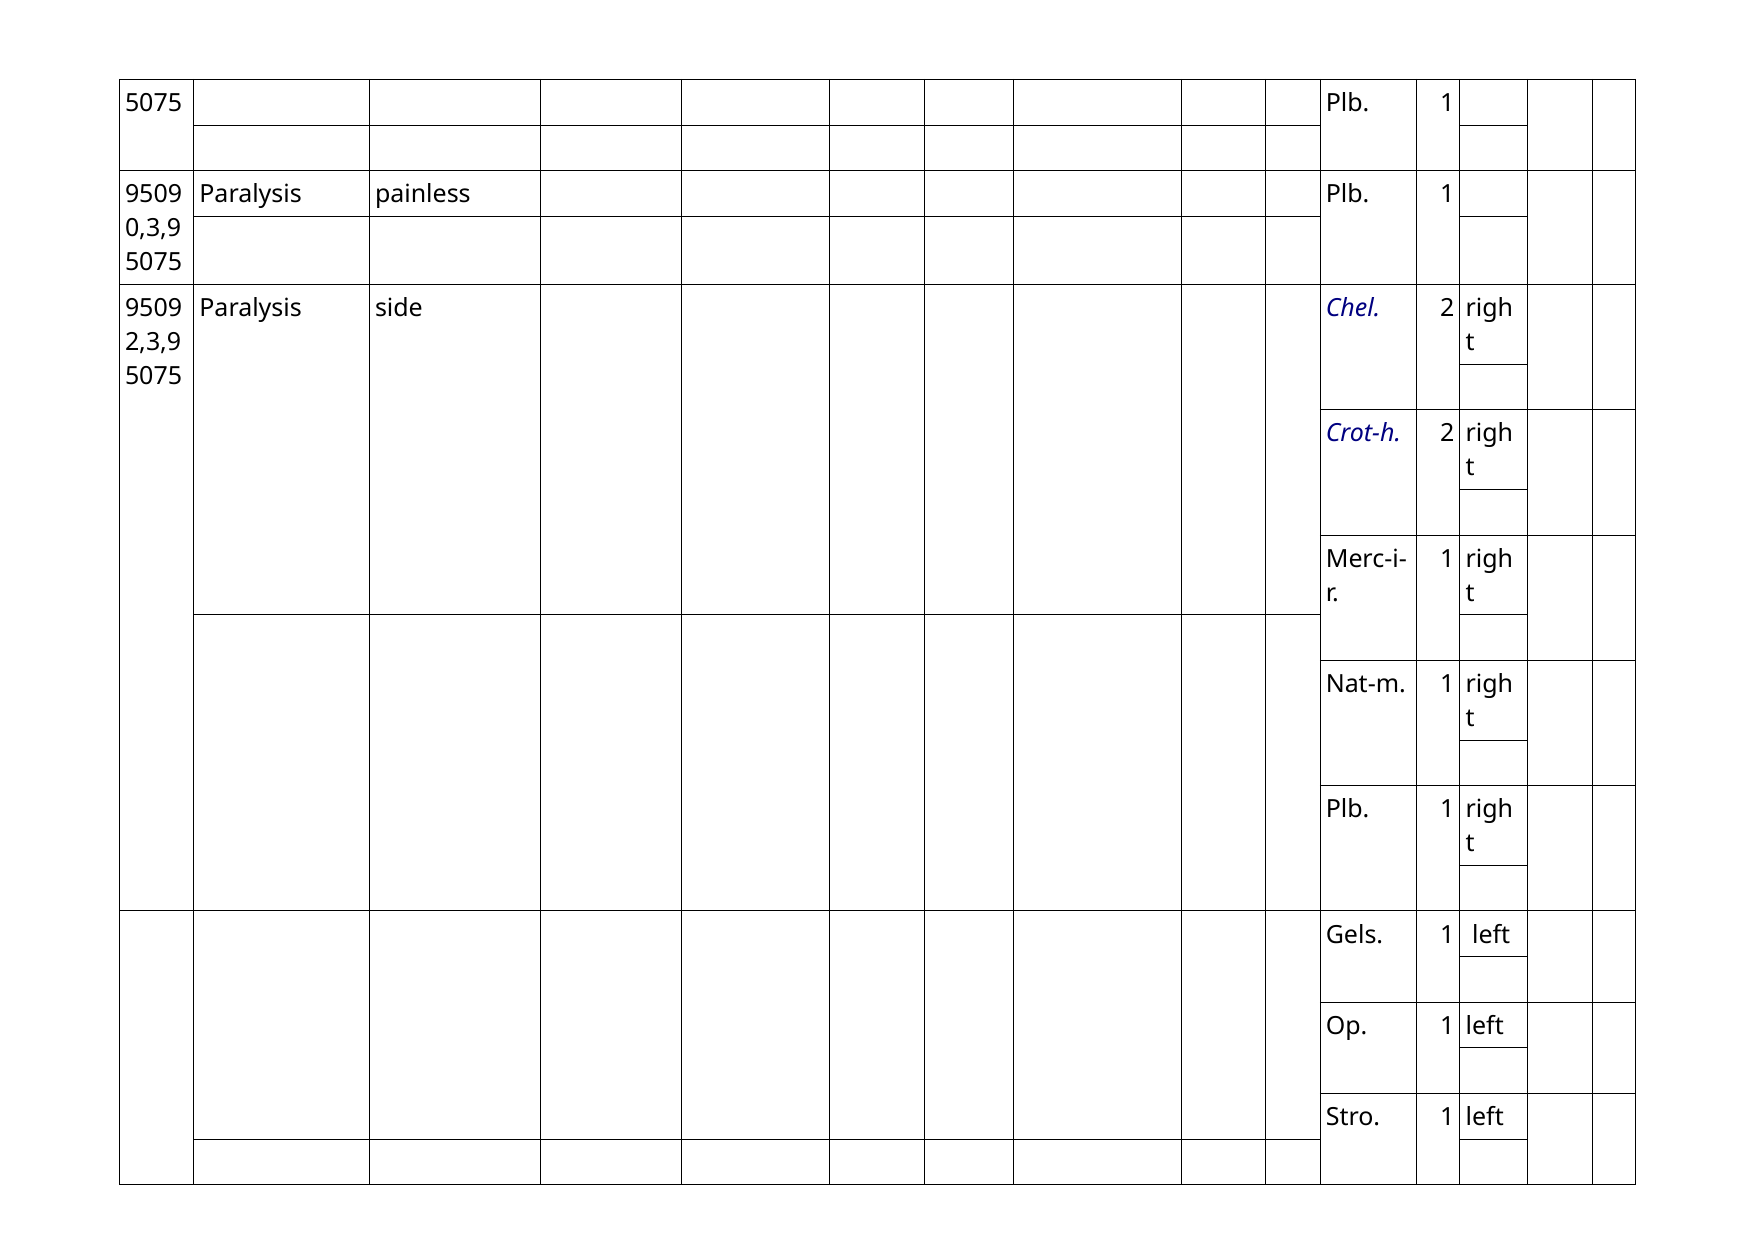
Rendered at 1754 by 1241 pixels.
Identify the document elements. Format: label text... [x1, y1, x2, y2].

table_cell 1 [1417, 80, 1459, 170]
table_cell [1528, 171, 1592, 284]
table_cell 1 [1417, 1094, 1459, 1184]
table_cell [682, 1140, 829, 1184]
table_cell [541, 126, 681, 170]
table_cell 5075 [120, 80, 193, 170]
table_cell [1182, 171, 1265, 216]
table_cell Plb. [1321, 80, 1416, 170]
table_cell [1528, 661, 1592, 785]
table_cell [1460, 490, 1527, 534]
table_cell [682, 217, 829, 284]
table_cell [194, 126, 369, 170]
table_cell 1 [1417, 911, 1459, 1002]
table_cell [925, 1140, 1013, 1184]
table_cell Plb. [1321, 171, 1416, 284]
table_cell [1528, 786, 1592, 910]
table_cell [925, 171, 1013, 216]
table_cell [370, 911, 540, 1138]
table_cell [1593, 1003, 1635, 1093]
table_cell [1460, 1140, 1527, 1184]
table_cell [1014, 171, 1181, 216]
table_cell [370, 1140, 540, 1184]
table_cell left [1460, 911, 1527, 956]
table_cell [194, 1140, 369, 1184]
table_cell [1266, 285, 1320, 614]
table_cell [1528, 1003, 1592, 1093]
table_cell [1528, 410, 1592, 534]
table_cell [1593, 1094, 1635, 1184]
table_cell [1460, 957, 1527, 1002]
table_cell [925, 615, 1013, 910]
table_cell Gels. [1321, 911, 1416, 1002]
table_cell [682, 171, 829, 216]
table_cell [925, 285, 1013, 614]
table_cell [1014, 285, 1181, 614]
table_cell Merc-i-r. [1321, 536, 1416, 660]
table_cell 1 [1417, 661, 1459, 785]
table_cell [541, 217, 681, 284]
table_cell [370, 80, 540, 124]
table_cell [1460, 217, 1527, 284]
table_cell [1593, 171, 1635, 284]
table_cell [194, 615, 369, 910]
table_cell [1182, 217, 1265, 284]
table_cell [1593, 786, 1635, 910]
table_cell [194, 217, 369, 284]
table_cell [1266, 911, 1320, 1138]
table_cell [1266, 615, 1320, 910]
table_cell [1182, 1140, 1265, 1184]
table_cell [830, 171, 924, 216]
table_cell [830, 217, 924, 284]
table_cell [1266, 80, 1320, 124]
table_cell [1182, 615, 1265, 910]
table_cell left [1460, 1003, 1527, 1047]
table_cell [925, 217, 1013, 284]
table_cell [1014, 126, 1181, 170]
table_cell [370, 217, 540, 284]
table_cell [1014, 217, 1181, 284]
table_cell [682, 80, 829, 124]
table_cell Op. [1321, 1003, 1416, 1093]
table_cell Crot-h. [1321, 410, 1416, 534]
table_cell [830, 911, 924, 1138]
table_cell [682, 911, 829, 1138]
table_cell 95090,3,95075 [120, 171, 193, 284]
table_cell [1460, 1048, 1527, 1093]
table_cell [1528, 911, 1592, 1002]
table_cell [830, 1140, 924, 1184]
table_cell [830, 615, 924, 910]
table_cell 2 [1417, 285, 1459, 409]
table_cell [1460, 80, 1527, 124]
table_cell right [1460, 536, 1527, 614]
table_cell [370, 615, 540, 910]
table_cell [1460, 365, 1527, 409]
table_cell right [1460, 285, 1527, 363]
table_cell [682, 126, 829, 170]
table_cell [1266, 1140, 1320, 1184]
table_cell [1460, 741, 1527, 785]
table_cell [1460, 126, 1527, 170]
table_cell right [1460, 410, 1527, 489]
table_cell right [1460, 786, 1527, 865]
table_cell [1014, 1140, 1181, 1184]
table_cell painless [370, 171, 540, 216]
table_cell [682, 285, 829, 614]
table_cell [925, 80, 1013, 124]
table_cell side [370, 285, 540, 614]
table_cell [541, 171, 681, 216]
table_cell 95092,3,95075 [120, 285, 193, 910]
table_cell [541, 285, 681, 614]
table_cell [1528, 536, 1592, 660]
table_cell [1266, 171, 1320, 216]
table_cell [1014, 911, 1181, 1138]
table_cell [1528, 285, 1592, 409]
table_cell [194, 80, 369, 124]
table_cell [1460, 615, 1527, 660]
table_cell [1182, 285, 1265, 614]
table_cell 1 [1417, 536, 1459, 660]
table_cell [1266, 126, 1320, 170]
table_cell [1593, 661, 1635, 785]
table_cell [1182, 126, 1265, 170]
table_cell [830, 285, 924, 614]
table_cell Chel. [1321, 285, 1416, 409]
table_cell Paralysis [194, 171, 369, 216]
table_cell [1014, 615, 1181, 910]
table_cell [1593, 911, 1635, 1002]
table_cell [541, 615, 681, 910]
table_cell [1593, 410, 1635, 534]
table_cell [1528, 1094, 1592, 1184]
table_cell [1460, 171, 1527, 216]
table_cell [925, 911, 1013, 1138]
table_cell Stro. [1321, 1094, 1416, 1184]
table_cell [541, 911, 681, 1138]
table_cell left [1460, 1094, 1527, 1138]
table_cell [541, 1140, 681, 1184]
table_cell Paralysis [194, 285, 369, 614]
table_cell [1593, 536, 1635, 660]
table_cell 2 [1417, 410, 1459, 534]
table_cell [1014, 80, 1181, 124]
table_cell [1460, 866, 1527, 910]
table_cell [830, 126, 924, 170]
table_cell Nat-m. [1321, 661, 1416, 785]
table_cell [830, 80, 924, 124]
table_cell [1182, 80, 1265, 124]
table_cell right [1460, 661, 1527, 739]
table_cell 1 [1417, 786, 1459, 910]
table_cell [682, 615, 829, 910]
table_cell [1182, 911, 1265, 1138]
table_cell [120, 911, 193, 1184]
table_cell [1593, 285, 1635, 409]
table_cell [1266, 217, 1320, 284]
table_cell [925, 126, 1013, 170]
table_cell [194, 911, 369, 1138]
table_cell Plb. [1321, 786, 1416, 910]
table_cell [1593, 80, 1635, 170]
table_cell [541, 80, 681, 124]
table_cell 1 [1417, 171, 1459, 284]
table_cell 1 [1417, 1003, 1459, 1093]
table_cell [370, 126, 540, 170]
table_cell [1528, 80, 1592, 170]
